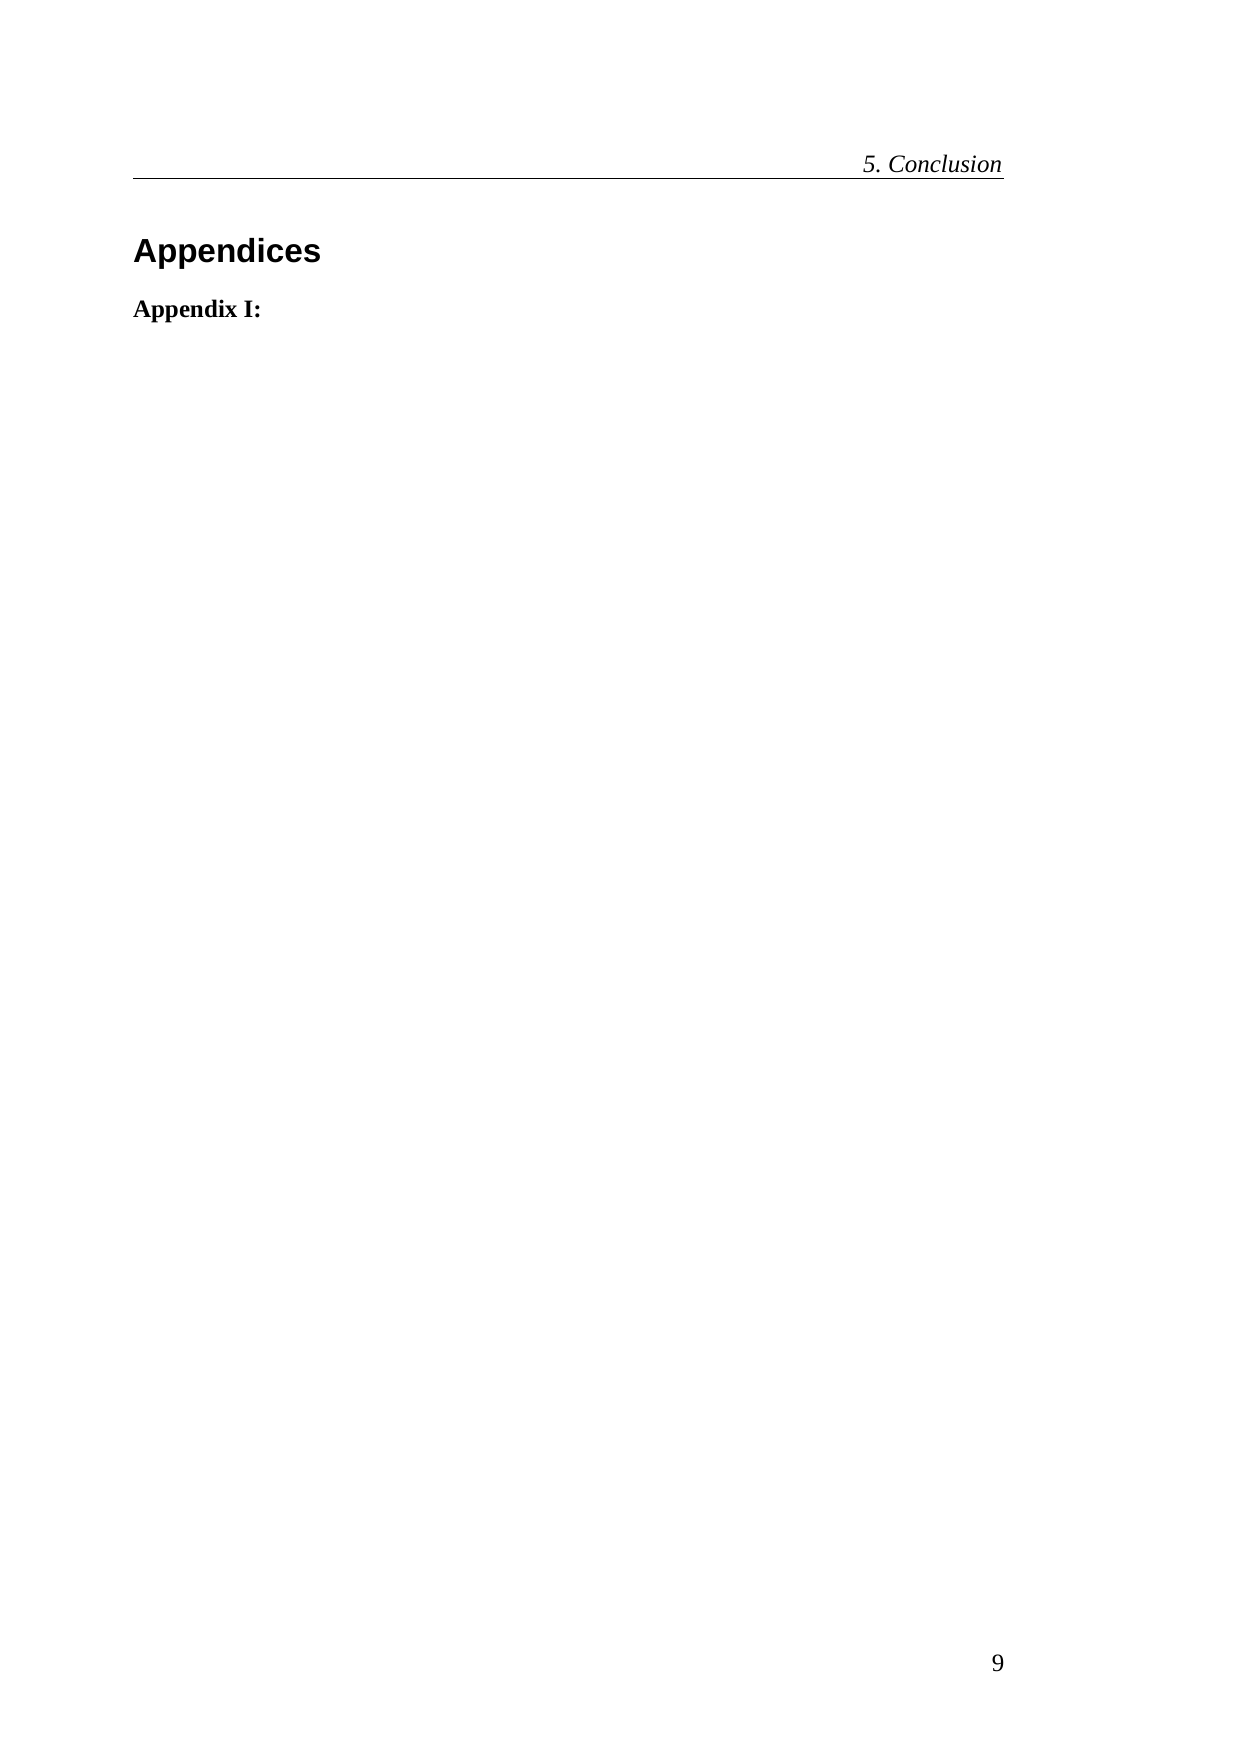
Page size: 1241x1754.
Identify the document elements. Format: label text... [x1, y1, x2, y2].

text Appendices [133, 232, 1004, 269]
subtitle Appendix I: [133, 296, 1004, 323]
